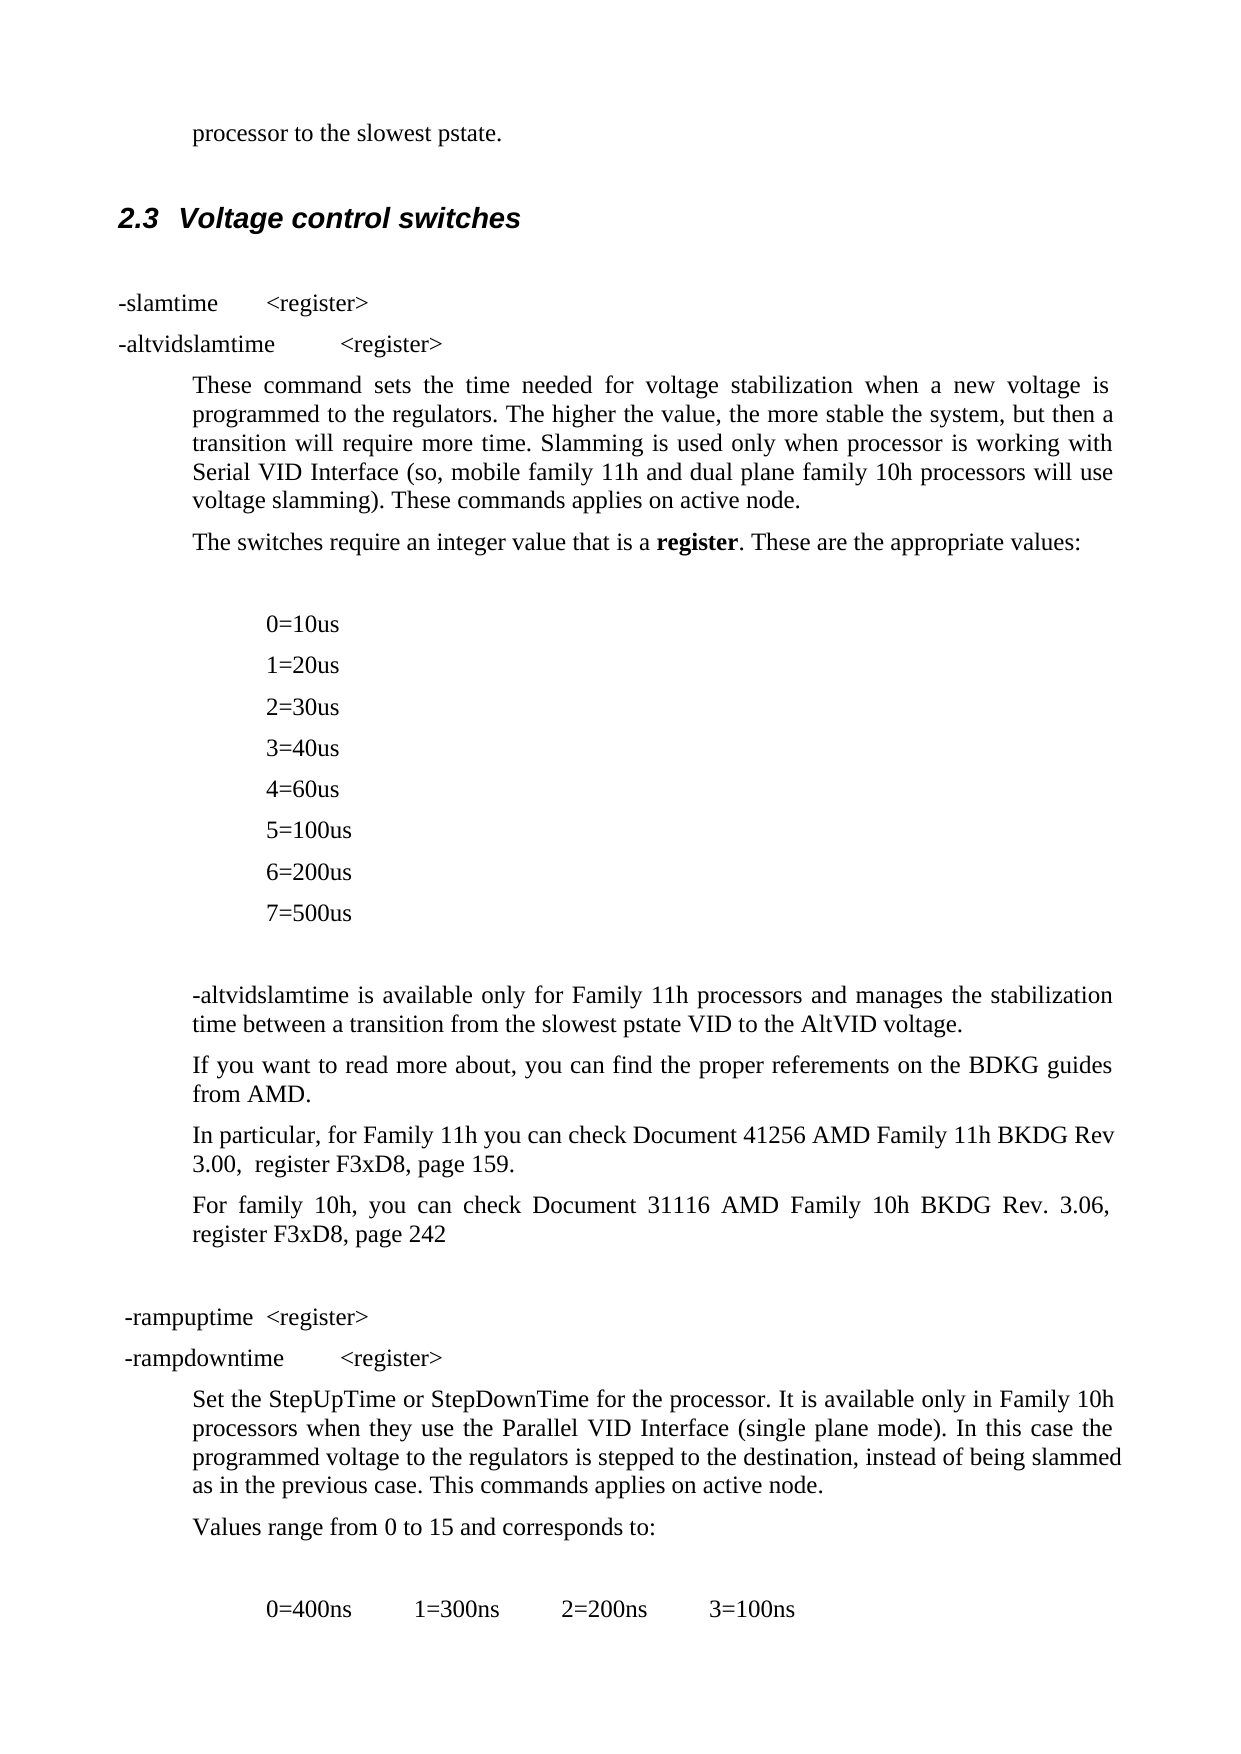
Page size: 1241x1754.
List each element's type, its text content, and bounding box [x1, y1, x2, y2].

text -rampdowntime <register> [118, 1343, 1122, 1372]
text 0=400ns 1=300ns 2=200ns 3=100ns [118, 1594, 1122, 1623]
text -rampuptime <register> [118, 1302, 1122, 1330]
text -altvidslamtime <register> [118, 329, 1122, 358]
text For family 10h, you can check Document 31116 AMD Family 10h BKDG Rev. 3.06, register F3xD8, page 242 [118, 1190, 1122, 1248]
text 0=10us [118, 609, 1122, 638]
subtitle Voltage control switches [118, 201, 1122, 234]
text Values range from 0 to 15 and corresponds to: [118, 1512, 1122, 1540]
text 6=200us [118, 857, 1122, 885]
text 7=500us [118, 898, 1122, 927]
text The switches require an integer value that is a register. These are the appropriate values: [118, 527, 1122, 555]
text -slamtime <register> [118, 288, 1122, 317]
text Set the StepUpTime or StepDownTime for the processor. It is available only in Family 10h processors when they use the Parallel VID Interface (single plane mode). In this case the programmed voltage to the regulators is stepped to the destination, instead of being slammed as in the previous case. This commands applies on active node. [118, 1384, 1122, 1499]
text processor to the slowest pstate. [118, 118, 1122, 147]
text These command sets the time needed for voltage stabilization when a new voltage is programmed to the regulators. The higher the value, the more stable the system, but then a transition will require more time. Slamming is used only when processor is working with Serial VID Interface (so, mobile family 11h and dual plane family 10h processors will use voltage slamming). These commands applies on active node. [118, 370, 1122, 514]
text 3=40us [118, 733, 1122, 762]
text If you want to read more about, you can find the proper referements on the BDKG guides from AMD. [118, 1050, 1122, 1108]
text 5=100us [118, 815, 1122, 844]
text 4=60us [118, 774, 1122, 803]
text 2=30us [118, 692, 1122, 720]
text -altvidslamtime is available only for Family 11h processors and manages the stabilization time between a transition from the slowest pstate VID to the AltVID voltage. [118, 980, 1122, 1038]
text 1=20us [118, 650, 1122, 679]
text In particular, for Family 11h you can check Document 41256 AMD Family 11h BKDG Rev 3.00, register F3xD8, page 159. [118, 1120, 1122, 1178]
